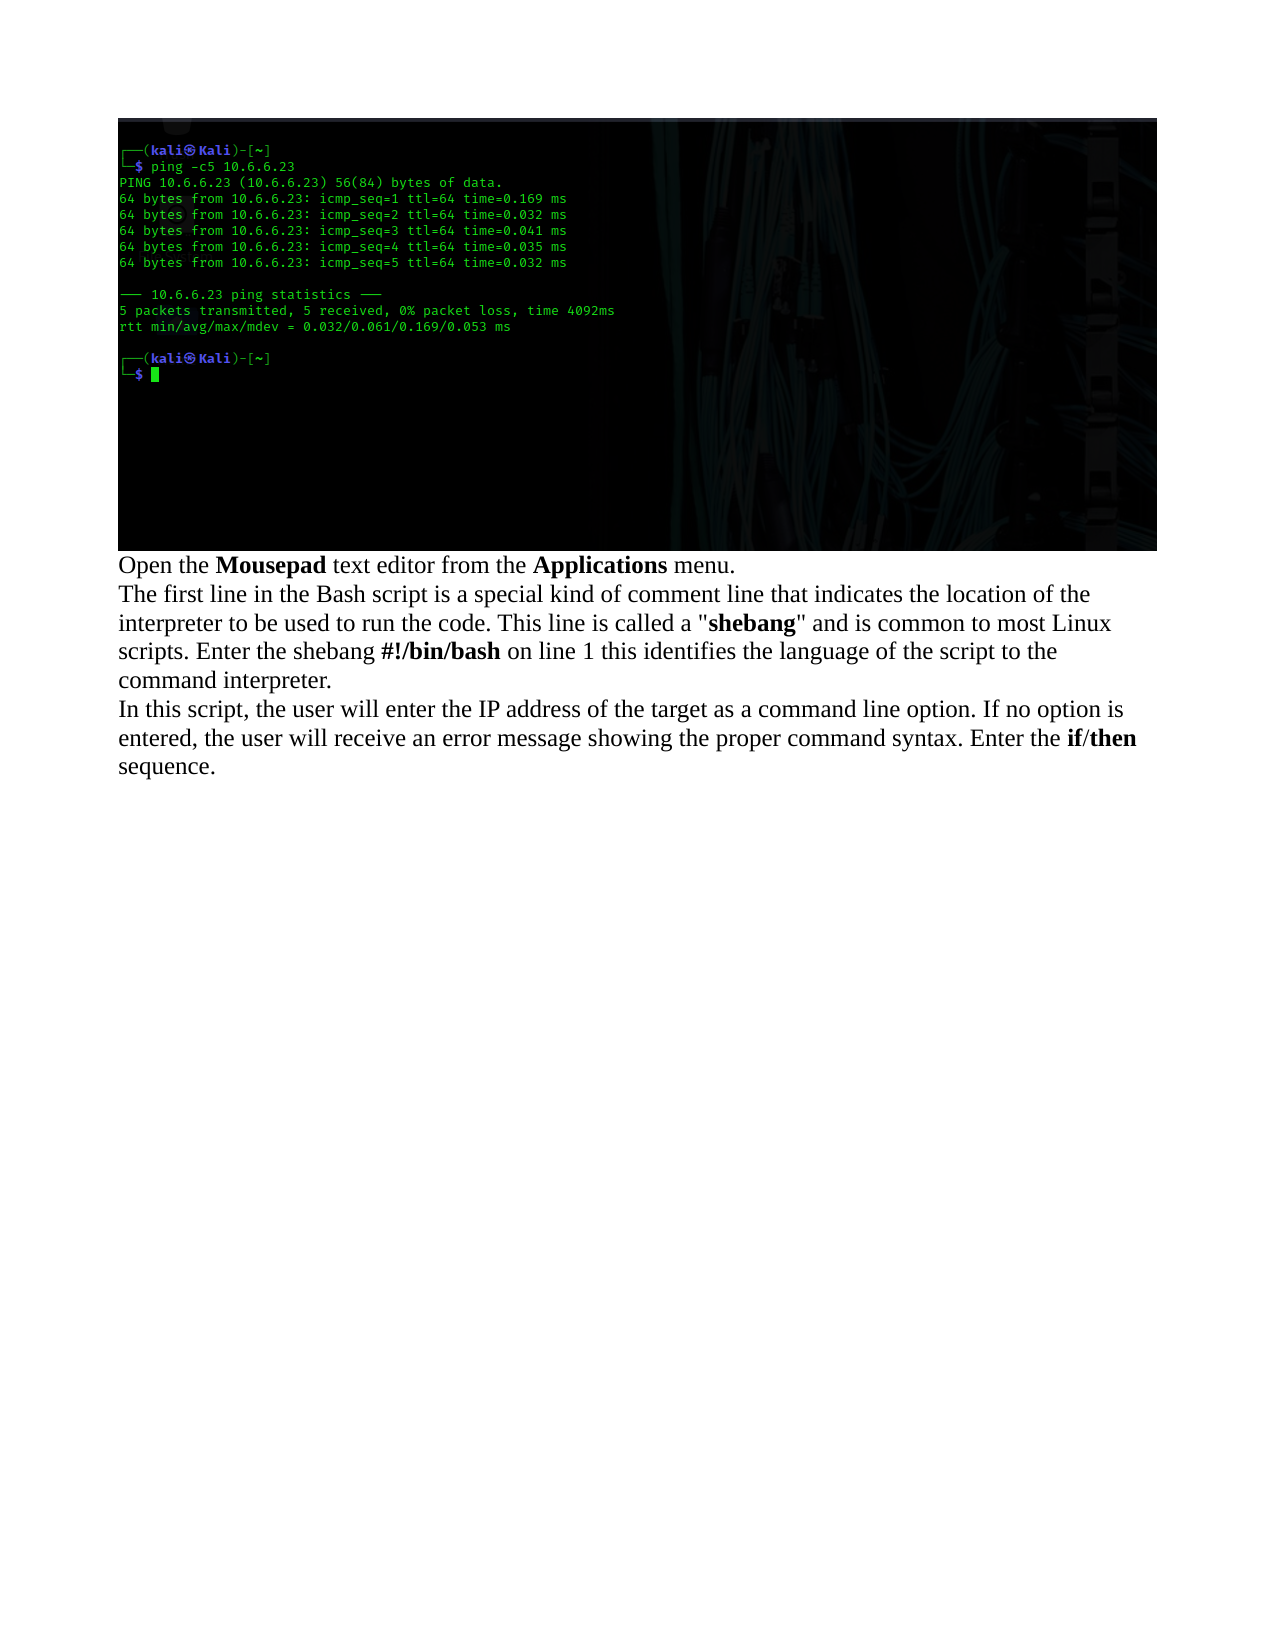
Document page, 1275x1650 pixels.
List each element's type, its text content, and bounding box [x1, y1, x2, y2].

text The first line in the Bash script is a special kind of comment line that indicates the location of the interpreter to be used to run the code. This line is called a "shebang" and is common to most Linux scripts. Enter the shebang #!/bin/bash on line 1 this identifies the language of the script to the command interpreter. [118, 579, 1157, 694]
picture [118, 118, 1157, 551]
text Open the Mousepad text editor from the Applications menu. [118, 551, 1157, 579]
text In this script, the user will enter the IP address of the target as a command line option. If no option is entered, the user will receive an error message showing the proper command syntax. Enter the if/then sequence. [118, 694, 1157, 780]
